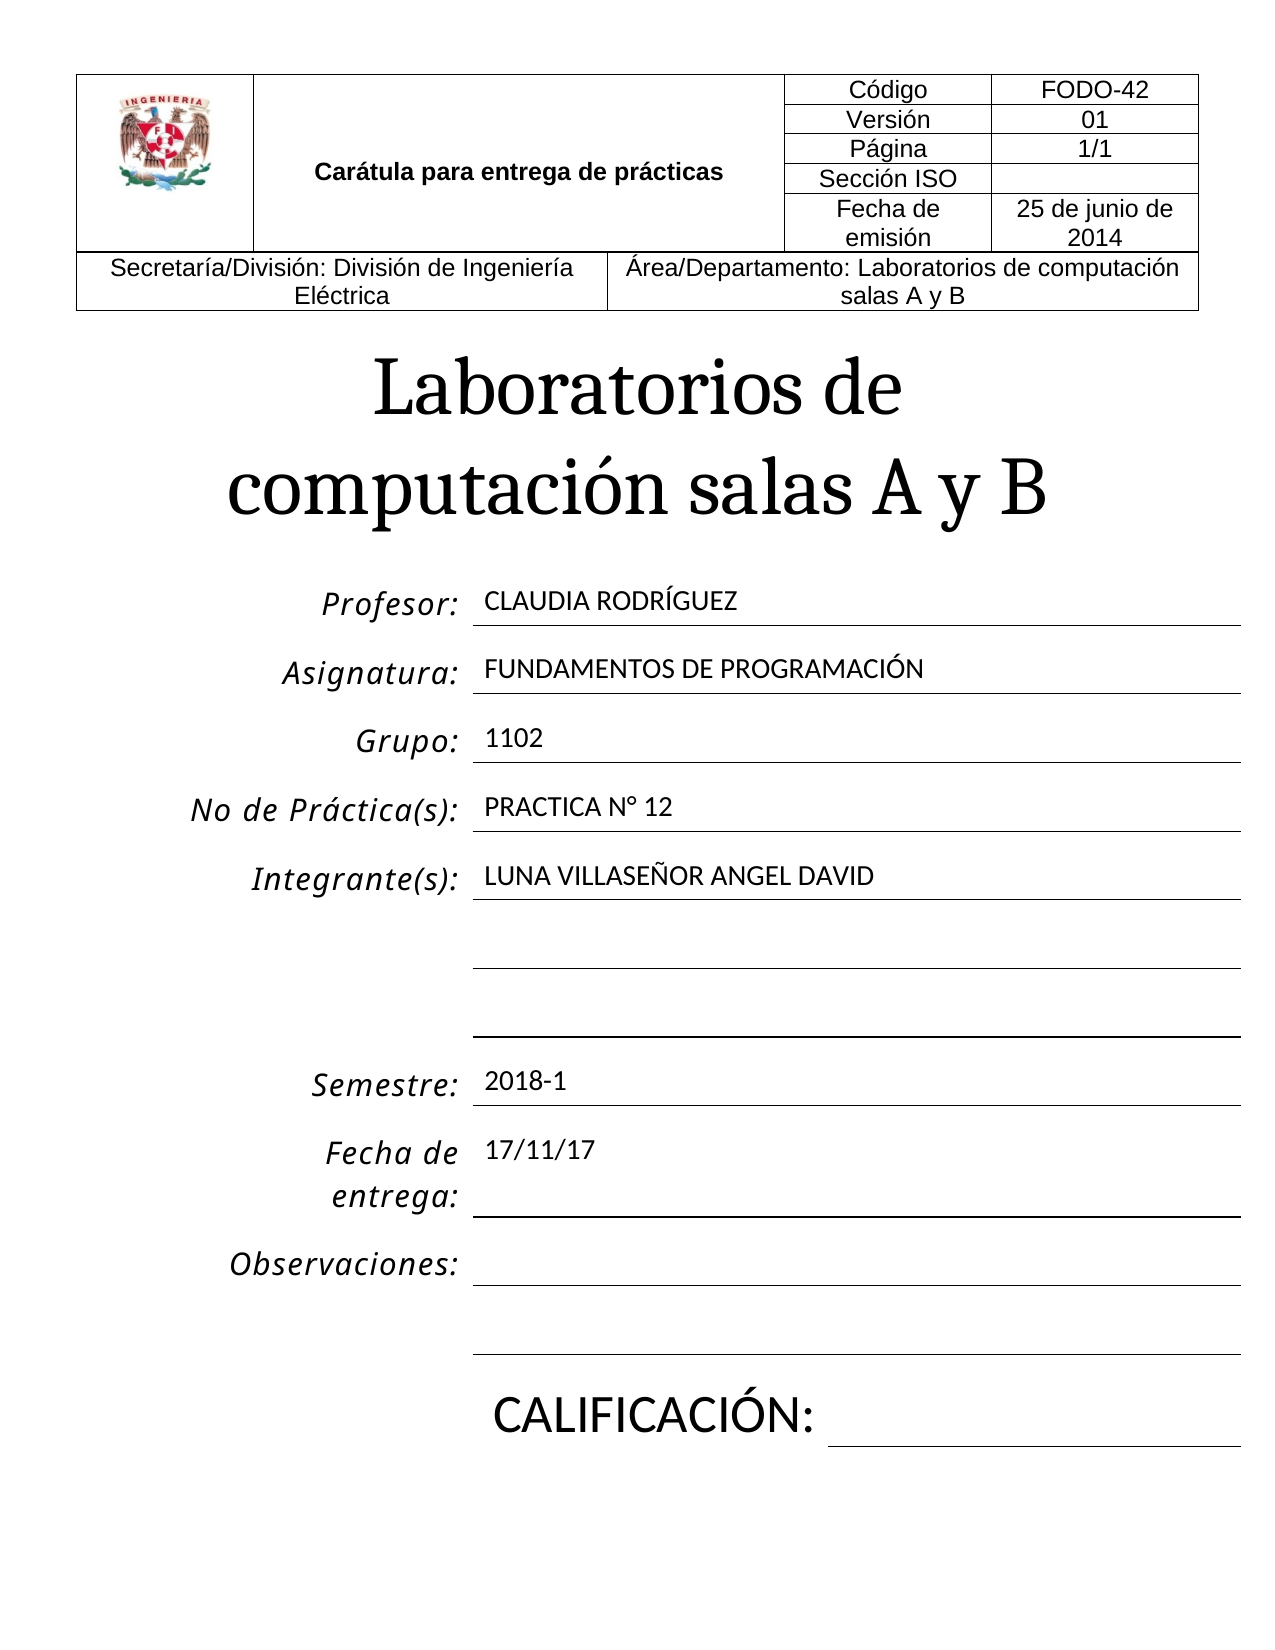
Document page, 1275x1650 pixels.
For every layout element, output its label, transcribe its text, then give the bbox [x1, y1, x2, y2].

table_cell [828, 1355, 1241, 1446]
table_cell FUNDAMENTOS DE PROGRAMACIÓN [473, 626, 1241, 693]
table_cell [473, 969, 1241, 1036]
table_cell 1102 [473, 694, 1241, 762]
table_cell No de Práctica(s): [177, 762, 473, 831]
table_cell CALIFICACIÓN: [177, 1354, 827, 1446]
table_cell Observaciones: [177, 1216, 473, 1285]
table_cell [473, 1218, 1241, 1285]
table_header Profesor: [177, 557, 473, 624]
table_cell [473, 900, 1241, 968]
text Laboratorios de computación salas A y B [177, 339, 1098, 536]
table_cell [177, 899, 473, 968]
table_cell LUNA VILLASEÑOR ANGEL DAVID [473, 832, 1241, 899]
table_cell Fecha de entrega: [177, 1105, 473, 1216]
table_cell 17/11/17 [473, 1106, 1241, 1216]
table_header CLAUDIA RODRÍGUEZ [473, 557, 1241, 624]
table_cell Semestre: [177, 1036, 473, 1105]
table_cell 2018-1 [473, 1038, 1241, 1105]
table_cell Integrante(s): [177, 831, 473, 899]
table_cell PRACTICA N° 12 [473, 763, 1241, 831]
table_cell [177, 1285, 473, 1354]
table_cell [473, 1286, 1241, 1354]
table_cell [177, 968, 473, 1036]
table_cell Asignatura: [177, 625, 473, 693]
table_cell Grupo: [177, 693, 473, 762]
